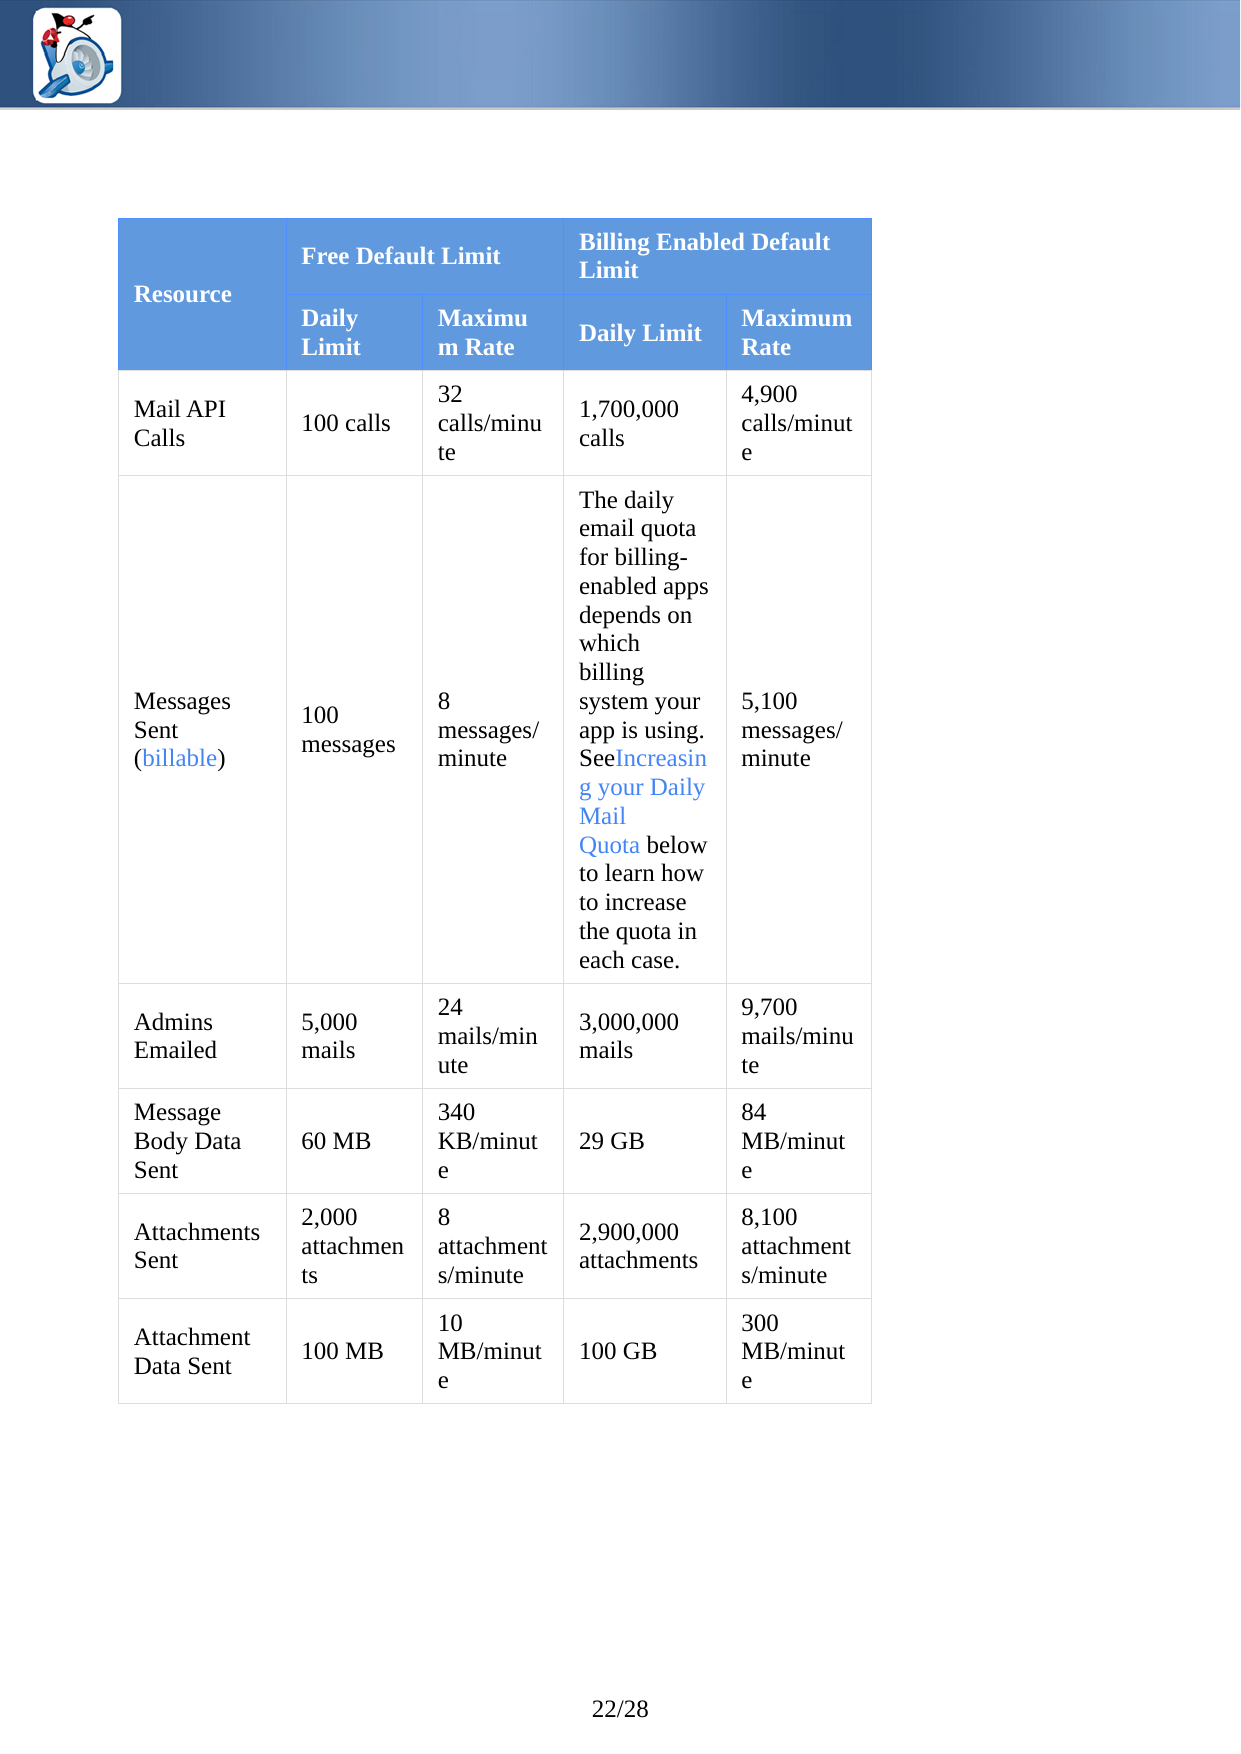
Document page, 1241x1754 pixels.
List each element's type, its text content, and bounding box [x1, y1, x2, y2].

table_cell 8 attachments/minute [423, 1194, 563, 1298]
table_cell 3,000,000 mails [564, 984, 726, 1088]
table_cell 1,700,000 calls [564, 371, 726, 475]
table_cell 84 MB/minute [727, 1089, 871, 1193]
table_cell The daily email quota for billing-enabled apps depends on which billing system your app is using. SeeIncreasing your Daily Mail Quota below to learn how to increase the quota in each case. [564, 476, 726, 983]
table_cell Maximum Rate [727, 295, 871, 370]
table_cell 60 MB [287, 1089, 422, 1193]
table_cell 340 KB/minute [423, 1089, 563, 1193]
table_cell 100 GB [564, 1299, 726, 1403]
table_cell 8 messages/minute [423, 476, 563, 983]
table_cell Mail API Calls [119, 371, 286, 475]
picture [0, 0, 1241, 110]
table_cell Daily Limit [287, 295, 422, 370]
table_header Free Default Limit [287, 219, 563, 294]
table_cell 29 GB [564, 1089, 726, 1193]
table_cell 5,000 mails [287, 984, 422, 1088]
table_cell 100 calls [287, 371, 422, 475]
table_cell Daily Limit [564, 295, 726, 370]
table_header Billing Enabled Default Limit [564, 219, 871, 294]
table_cell 9,700 mails/minute [727, 984, 871, 1088]
table_cell Admins Emailed [119, 984, 286, 1088]
table_cell 24 mails/minute [423, 984, 563, 1088]
table_cell 8,100 attachments/minute [727, 1194, 871, 1298]
table_cell 100 messages [287, 476, 422, 983]
table_cell Attachment Data Sent [119, 1299, 286, 1403]
table_cell 32 calls/minute [423, 371, 563, 475]
table_cell 4,900 calls/minute [727, 371, 871, 475]
table_cell 2,000 attachments [287, 1194, 422, 1298]
table_cell 5,100 messages/minute [727, 476, 871, 983]
table_cell 10 MB/minute [423, 1299, 563, 1403]
table_cell Maximum Rate [423, 295, 563, 370]
table_cell Message Body Data Sent [119, 1089, 286, 1193]
table_cell Messages Sent (billable) [119, 476, 286, 983]
table_cell 300 MB/minute [727, 1299, 871, 1403]
table_cell 2,900,000 attachments [564, 1194, 726, 1298]
table_cell Attachments Sent [119, 1194, 286, 1298]
table_cell 100 MB [287, 1299, 422, 1403]
table_header Resource [119, 219, 286, 370]
